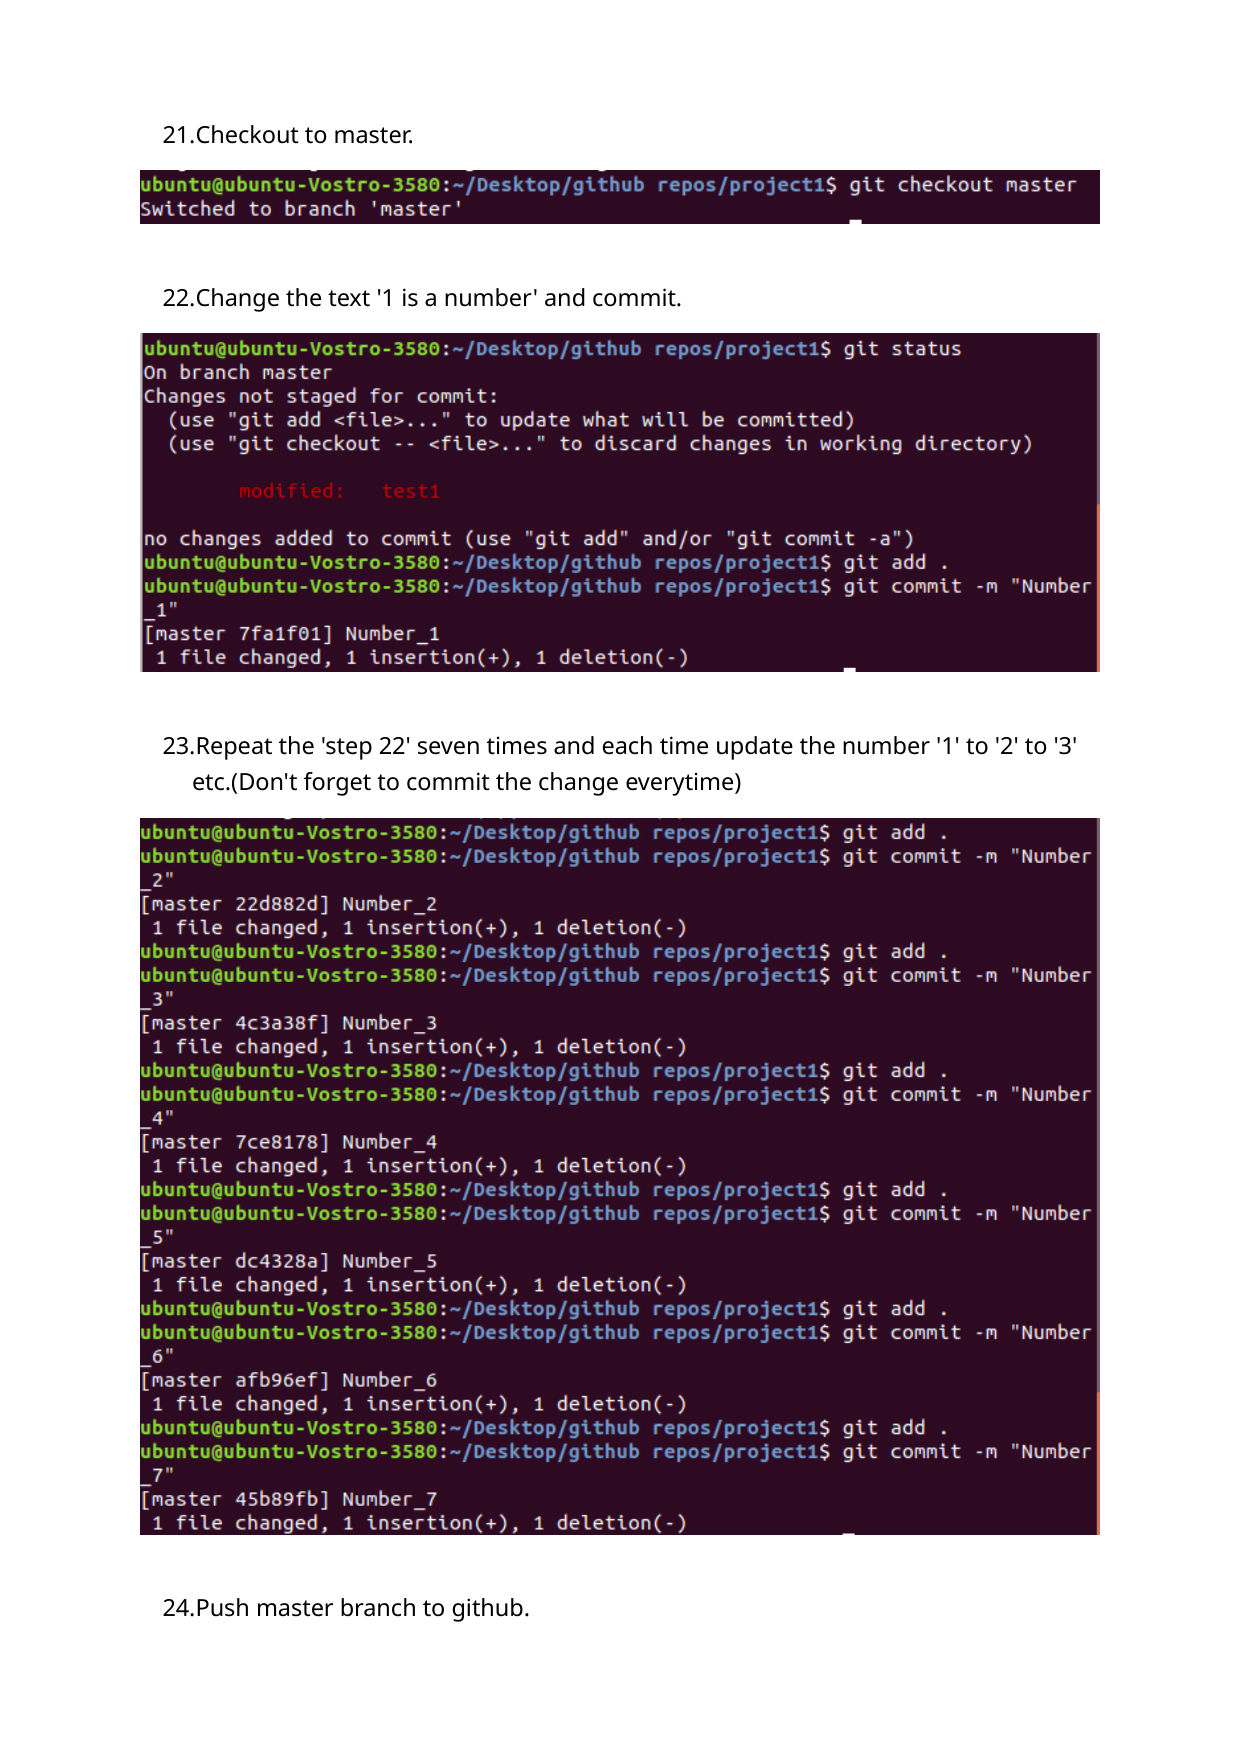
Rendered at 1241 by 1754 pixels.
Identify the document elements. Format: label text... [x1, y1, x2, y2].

list Push master branch to github. [162, 1592, 1122, 1624]
picture [140, 818, 1100, 1535]
list Checkout to master. [162, 118, 1122, 150]
list Repeat the 'step 22' seven times and each time update the number '1' to '2' to '3' etc.(Don't forget to commit the change everytime) [162, 729, 1122, 798]
picture [140, 333, 1100, 672]
picture [140, 170, 1100, 224]
list Change the text '1 is a number' and commit. [162, 281, 1122, 313]
